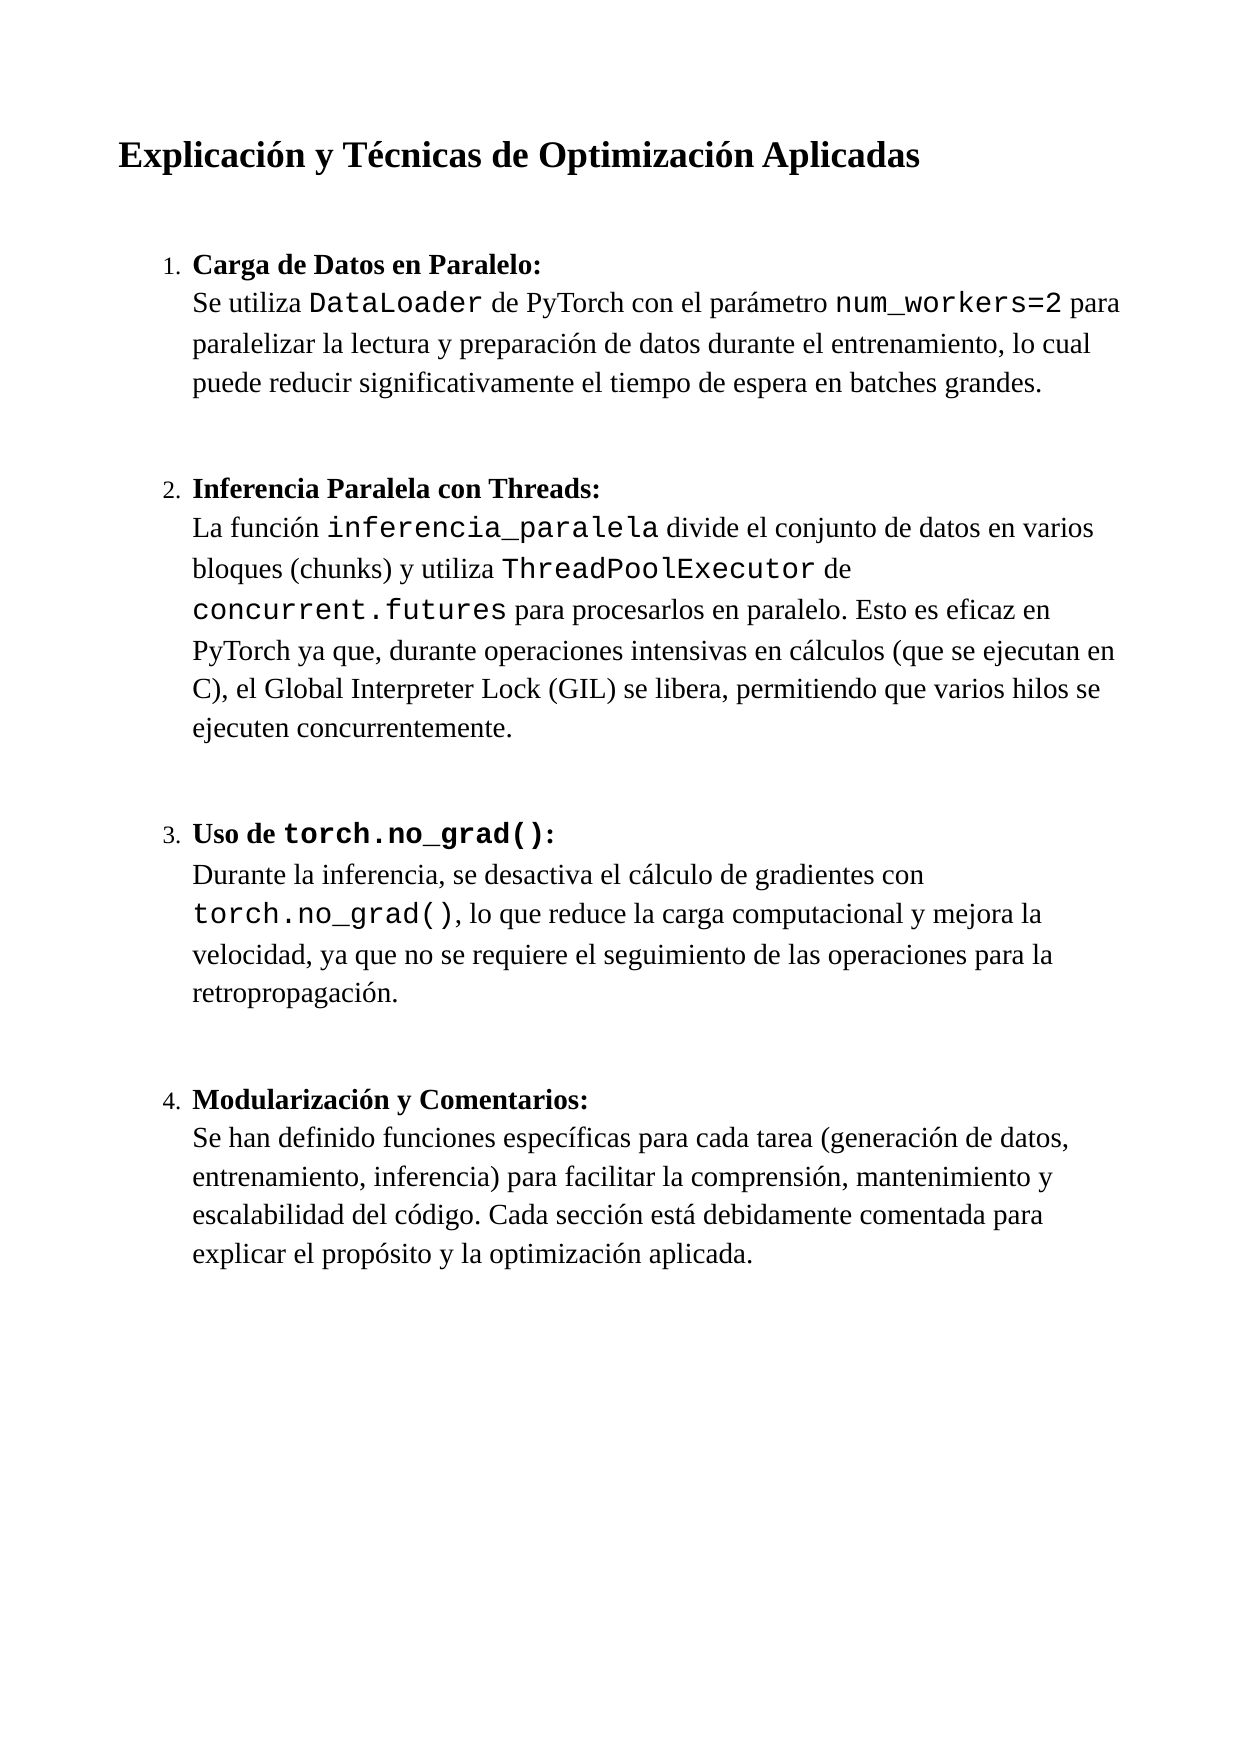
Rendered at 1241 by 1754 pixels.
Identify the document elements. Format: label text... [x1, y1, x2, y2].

list Carga de Datos en Paralelo: Se utiliza DataLoader de PyTorch con el parámetro num_workers=2 para paralelizar la lectura y preparación de datos durante el entrenamiento, lo cual puede reducir significativamente el tiempo de espera en batches grandes. [162, 247, 1122, 399]
list Modularización y Comentarios: Se han definido funciones específicas para cada tarea (generación de datos, entrenamiento, inferencia) para facilitar la comprensión, mantenimiento y escalabilidad del código. Cada sección está debidamente comentada para explicar el propósito y la optimización aplicada. [162, 1082, 1122, 1269]
list Uso de torch.no_grad(): Durante la inferencia, se desactiva el cálculo de gradientes con torch.no_grad(), lo que reduce la carga computacional y mejora la velocidad, ya que no se requiere el seguimiento de las operaciones para la retropropagación. [162, 816, 1122, 1009]
subtitle Explicación y Técnicas de Optimización Aplicadas [118, 133, 1122, 176]
list Inferencia Paralela con Threads: La función inferencia_paralela divide el conjunto de datos en varios bloques (chunks) y utiliza ThreadPoolExecutor de concurrent.futures para procesarlos en paralelo. Esto es eficaz en PyTorch ya que, durante operaciones intensivas en cálculos (que se ejecutan en C), el Global Interpreter Lock (GIL) se libera, permitiendo que varios hilos se ejecuten concurrentemente. [162, 471, 1122, 744]
